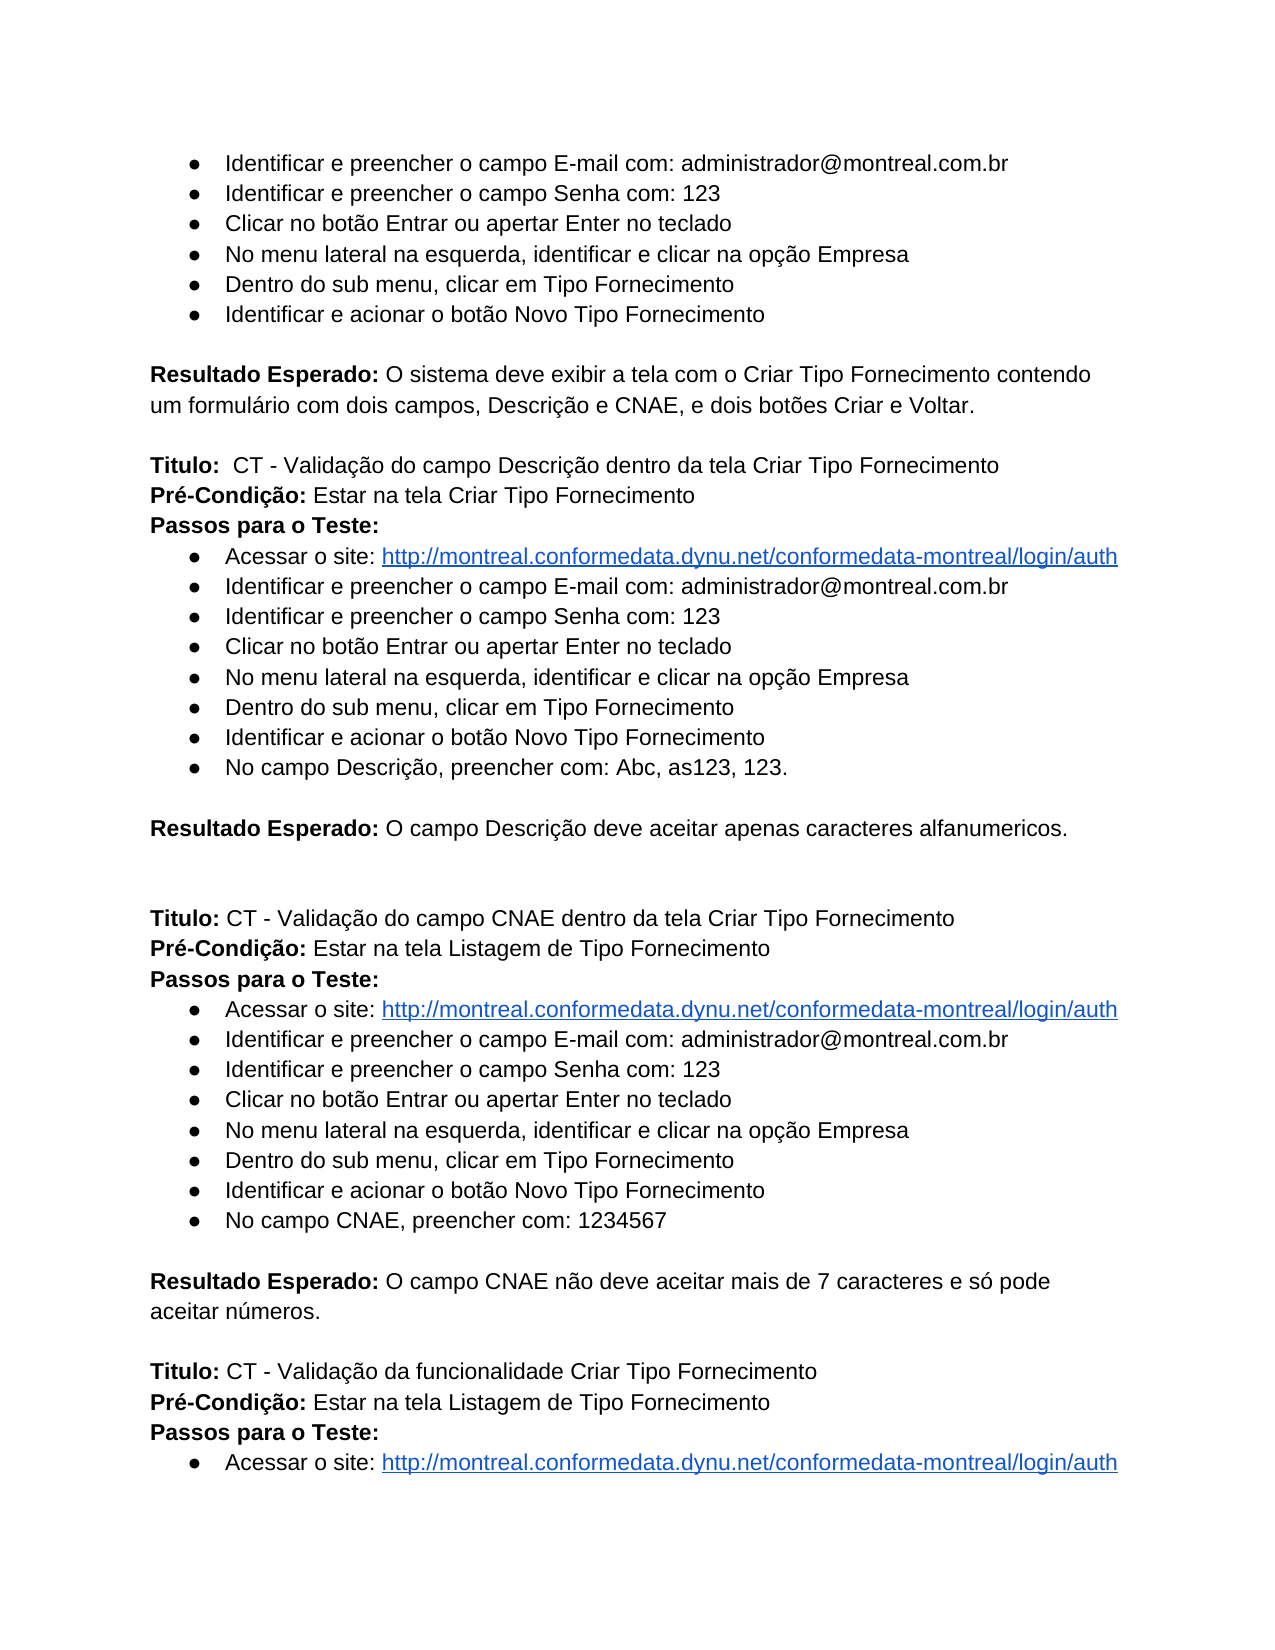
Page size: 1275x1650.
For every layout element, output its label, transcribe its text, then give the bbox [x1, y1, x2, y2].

text Titulo: CT - Validação da funcionalidade Criar Tipo Fornecimento [150, 1358, 1125, 1385]
text Pré-Condição: Estar na tela Listagem de Tipo Fornecimento [150, 1388, 1125, 1415]
list Identificar e acionar o botão Novo Tipo Fornecimento [187, 1177, 1125, 1203]
list No menu lateral na esquerda, identificar e clicar na opção Empresa [187, 663, 1125, 690]
text Titulo: CT - Validação do campo CNAE dentro da tela Criar Tipo Fornecimento [150, 905, 1125, 932]
list Acessar o site: http://montreal.conformedata.dynu.net/conformedata-montreal/login/auth [187, 996, 1125, 1022]
list No campo CNAE, preencher com: 1234567 [187, 1207, 1125, 1234]
list Acessar o site: http://montreal.conformedata.dynu.net/conformedata-montreal/login/auth [187, 1449, 1125, 1475]
list Identificar e preencher o campo Senha com: 123 [187, 1056, 1125, 1083]
list Dentro do sub menu, clicar em Tipo Fornecimento [187, 694, 1125, 720]
text Resultado Esperado: O sistema deve exibir a tela com o Criar Tipo Fornecimento contendo um formulário com dois campos, Descrição e CNAE, e dois botões Criar e Voltar. [150, 361, 1125, 418]
text Pré-Condição: Estar na tela Criar Tipo Fornecimento [150, 482, 1125, 509]
list No menu lateral na esquerda, identificar e clicar na opção Empresa [187, 1117, 1125, 1143]
list Identificar e preencher o campo E-mail com: administrador@montreal.com.br [187, 150, 1125, 176]
list Identificar e preencher o campo Senha com: 123 [187, 180, 1125, 207]
text Pré-Condição: Estar na tela Listagem de Tipo Fornecimento [150, 935, 1125, 962]
list Clicar no botão Entrar ou apertar Enter no teclado [187, 210, 1125, 237]
list Clicar no botão Entrar ou apertar Enter no teclado [187, 633, 1125, 660]
list Dentro do sub menu, clicar em Tipo Fornecimento [187, 1147, 1125, 1173]
list Identificar e acionar o botão Novo Tipo Fornecimento [187, 301, 1125, 327]
list Identificar e preencher o campo Senha com: 123 [187, 603, 1125, 629]
list Identificar e preencher o campo E-mail com: administrador@montreal.com.br [187, 573, 1125, 599]
list Identificar e acionar o botão Novo Tipo Fornecimento [187, 724, 1125, 750]
text Passos para o Teste: [150, 512, 1125, 539]
list Clicar no botão Entrar ou apertar Enter no teclado [187, 1086, 1125, 1113]
text Resultado Esperado: O campo Descrição deve aceitar apenas caracteres alfanumericos. [150, 814, 1125, 841]
list No campo Descrição, preencher com: Abc, as123, 123. [187, 754, 1125, 781]
list Acessar o site: http://montreal.conformedata.dynu.net/conformedata-montreal/login/auth [187, 543, 1125, 569]
list Dentro do sub menu, clicar em Tipo Fornecimento [187, 271, 1125, 297]
list Identificar e preencher o campo E-mail com: administrador@montreal.com.br [187, 1026, 1125, 1052]
list No menu lateral na esquerda, identificar e clicar na opção Empresa [187, 241, 1125, 267]
text Passos para o Teste: [150, 1419, 1125, 1445]
text Resultado Esperado: O campo CNAE não deve aceitar mais de 7 caracteres e só pode aceitar números. [150, 1268, 1125, 1324]
text Titulo: CT - Validação do campo Descrição dentro da tela Criar Tipo Fornecimento [150, 452, 1125, 478]
text Passos para o Teste: [150, 966, 1125, 992]
